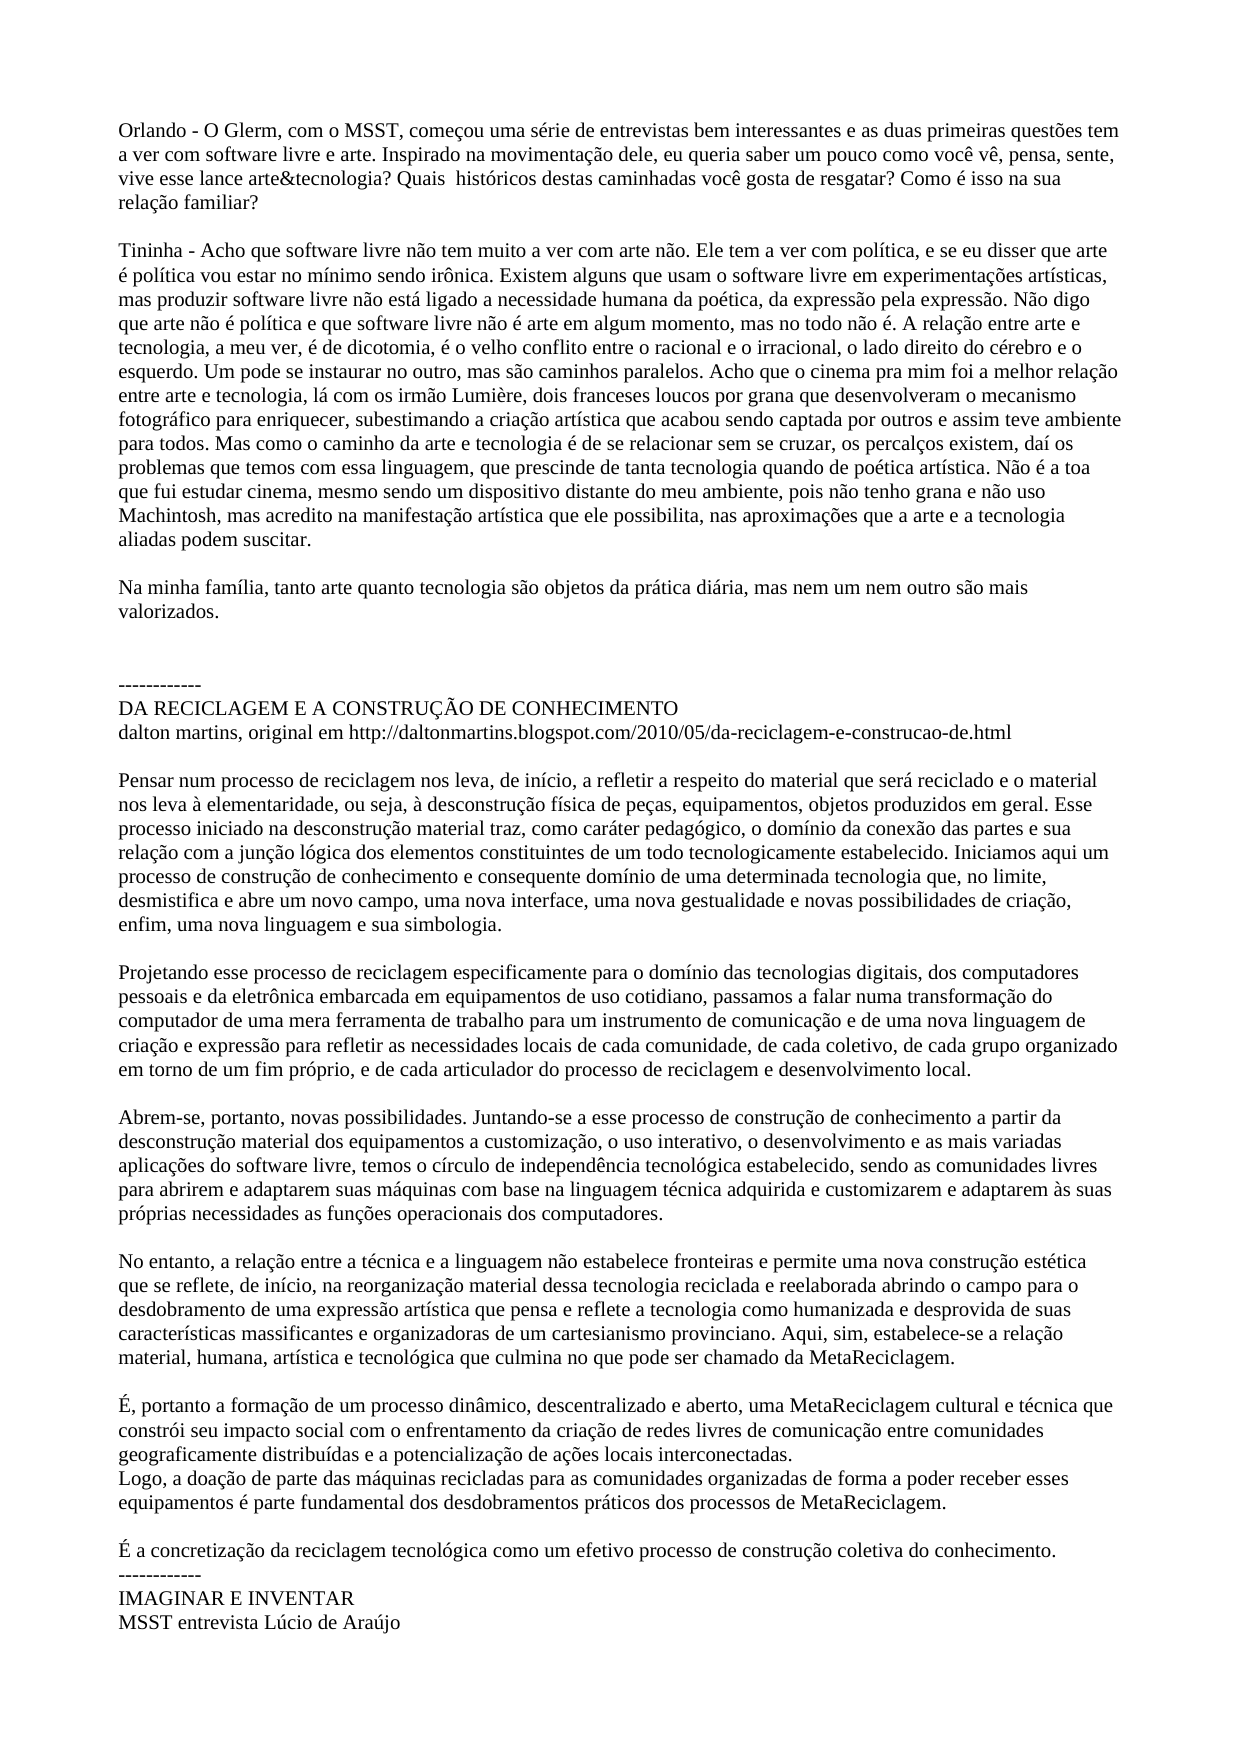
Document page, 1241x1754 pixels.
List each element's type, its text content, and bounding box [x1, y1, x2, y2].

text Projetando esse processo de reciclagem especificamente para o domínio das tecnologias digitais, dos computadores pessoais e da eletrônica embarcada em equipamentos de uso cotidiano, passamos a falar numa transformação do computador de uma mera ferramenta de trabalho para um instrumento de comunicação e de uma nova linguagem de criação e expressão para refletir as necessidades locais de cada comunidade, de cada coletivo, de cada grupo organizado em torno de um fim próprio, e de cada articulador do processo de reciclagem e desenvolvimento local. [118, 960, 1122, 1081]
text MSST entrevista Lúcio de Araújo [118, 1610, 1122, 1634]
text No entanto, a relação entre a técnica e a linguagem não estabelece fronteiras e permite uma nova construção estética que se reflete, de início, na reorganização material dessa tecnologia reciclada e reelaborada abrindo o campo para o desdobramento de uma expressão artística que pensa e reflete a tecnologia como humanizada e desprovida de suas características massificantes e organizadoras de um cartesianismo provinciano. Aqui, sim, estabelece-se a relação material, humana, artística e tecnológica que culmina no que pode ser chamado da MetaReciclagem. [118, 1249, 1122, 1369]
text Orlando - O Glerm, com o MSST, começou uma série de entrevistas bem interessantes e as duas primeiras questões tem a ver com software livre e arte. Inspirado na movimentação dele, eu queria saber um pouco como você vê, pensa, sente, vive esse lance arte&tecnologia? Quais históricos destas caminhadas você gosta de resgatar? Como é isso na sua relação familiar? [118, 118, 1122, 214]
text Pensar num processo de reciclagem nos leva, de início, a refletir a respeito do material que será reciclado e o material nos leva à elementaridade, ou seja, à desconstrução física de peças, equipamentos, objetos produzidos em geral. Esse processo iniciado na desconstrução material traz, como caráter pedagógico, o domínio da conexão das partes e sua relação com a junção lógica dos elementos constituintes de um todo tecnologicamente estabelecido. Iniciamos aqui um processo de construção de conhecimento e consequente domínio de uma determinada tecnologia que, no limite, desmistifica e abre um novo campo, uma nova interface, uma nova gestualidade e novas possibilidades de criação, enfim, uma nova linguagem e sua simbologia. [118, 768, 1122, 936]
text dalton martins, original em http://daltonmartins.blogspot.com/2010/05/da-reciclagem-e-construcao-de.html [118, 720, 1122, 744]
text Na minha família, tanto arte quanto tecnologia são objetos da prática diária, mas nem um nem outro são mais valorizados. [118, 575, 1122, 623]
text IMAGINAR E INVENTAR [118, 1586, 1122, 1610]
text Abrem-se, portanto, novas possibilidades. Juntando-se a esse processo de construção de conhecimento a partir da desconstrução material dos equipamentos a customização, o uso interativo, o desenvolvimento e as mais variadas aplicações do software livre, temos o círculo de independência tecnológica estabelecido, sendo as comunidades livres para abrirem e adaptarem suas máquinas com base na linguagem técnica adquirida e customizarem e adaptarem às suas próprias necessidades as funções operacionais dos computadores. [118, 1105, 1122, 1225]
text Logo, a doação de parte das máquinas recicladas para as comunidades organizadas de forma a poder receber esses equipamentos é parte fundamental dos desdobramentos práticos dos processos de MetaReciclagem. [118, 1466, 1122, 1514]
text Tininha - Acho que software livre não tem muito a ver com arte não. Ele tem a ver com política, e se eu disser que arte é política vou estar no mínimo sendo irônica. Existem alguns que usam o software livre em experimentações artísticas, mas produzir software livre não está ligado a necessidade humana da poética, da expressão pela expressão. Não digo que arte não é política e que software livre não é arte em algum momento, mas no todo não é. A relação entre arte e tecnologia, a meu ver, é de dicotomia, é o velho conflito entre o racional e o irracional, o lado direito do cérebro e o esquerdo. Um pode se instaurar no outro, mas são caminhos paralelos. Acho que o cinema pra mim foi a melhor relação entre arte e tecnologia, lá com os irmão Lumière, dois franceses loucos por grana que desenvolveram o mecanismo fotográfico para enriquecer, subestimando a criação artística que acabou sendo captada por outros e assim teve ambiente para todos. Mas como o caminho da arte e tecnologia é de se relacionar sem se cruzar, os percalços existem, daí os problemas que temos com essa linguagem, que prescinde de tanta tecnologia quando de poética artística. Não é a toa que fui estudar cinema, mesmo sendo um dispositivo distante do meu ambiente, pois não tenho grana e não uso Machintosh, mas acredito na manifestação artística que ele possibilita, nas aproximações que a arte e a tecnologia aliadas podem suscitar. [118, 238, 1122, 551]
text ------------ [118, 672, 1122, 696]
text É, portanto a formação de um processo dinâmico, descentralizado e aberto, uma MetaReciclagem cultural e técnica que constrói seu impacto social com o enfrentamento da criação de redes livres de comunicação entre comunidades geograficamente distribuídas e a potencialização de ações locais interconectadas. [118, 1393, 1122, 1466]
text DA RECICLAGEM E A CONSTRUÇÃO DE CONHECIMENTO [118, 696, 1122, 720]
text ------------ [118, 1562, 1122, 1586]
text É a concretização da reciclagem tecnológica como um efetivo processo de construção coletiva do conhecimento. [118, 1538, 1122, 1562]
